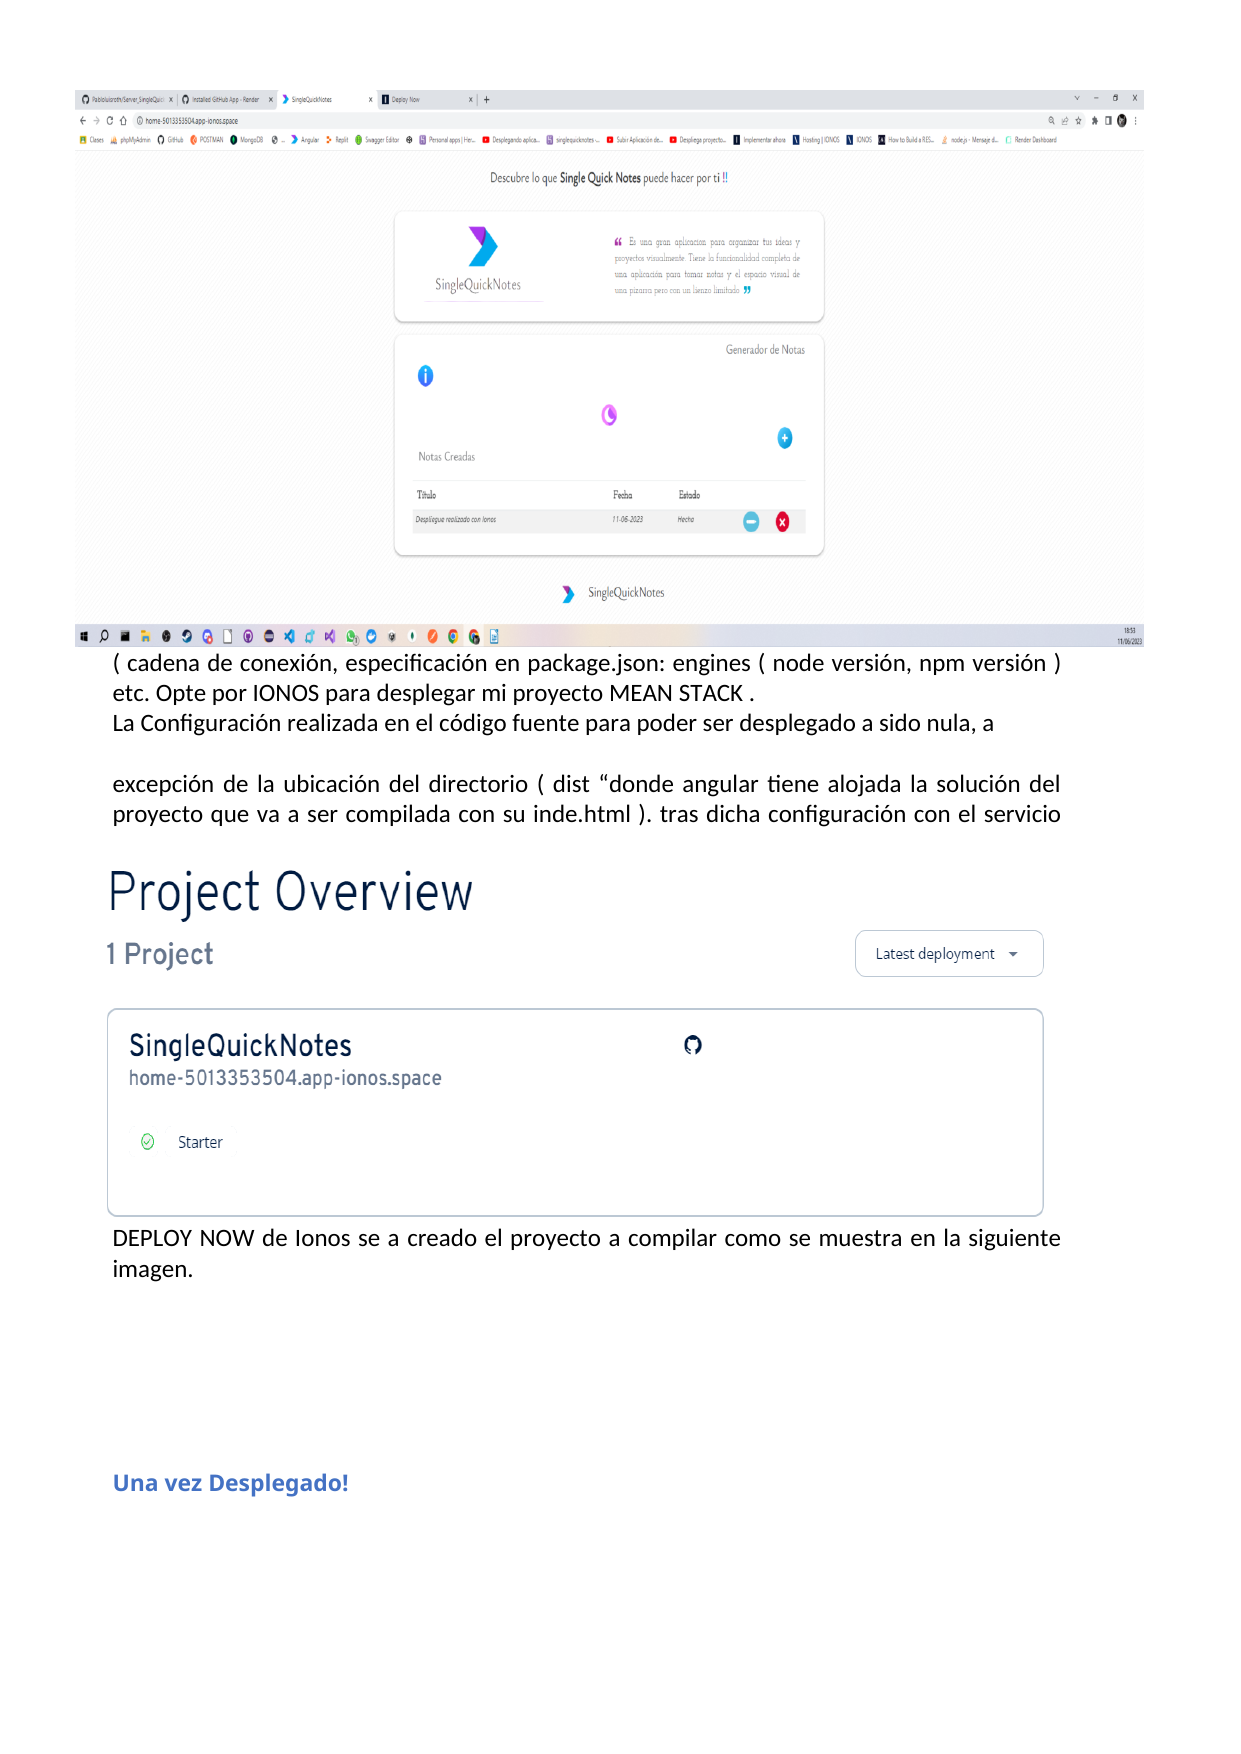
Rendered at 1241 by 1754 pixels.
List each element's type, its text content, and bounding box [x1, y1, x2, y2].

text ( cadena de conexión, especificación en package.json: engines ( node versión, npm versión ) etc. Opte por IONOS para desplegar mi proyecto MEAN STACK . [112, 647, 1063, 707]
text La Configuración realizada en el código fuente para poder ser desplegado a sido nula, a [112, 707, 1063, 738]
text excepción de la ubicación del directorio ( dist “donde angular tiene alojada la solución del proyecto que va a ser compilada con su inde.html ). tras dicha configuración con el servicio DEPLOY NOW de Ionos se a creado el proyecto a compilar como se muestra en la siguiente imagen. [112, 768, 1063, 1283]
text Una vez Desplegado! [112, 1467, 1063, 1498]
